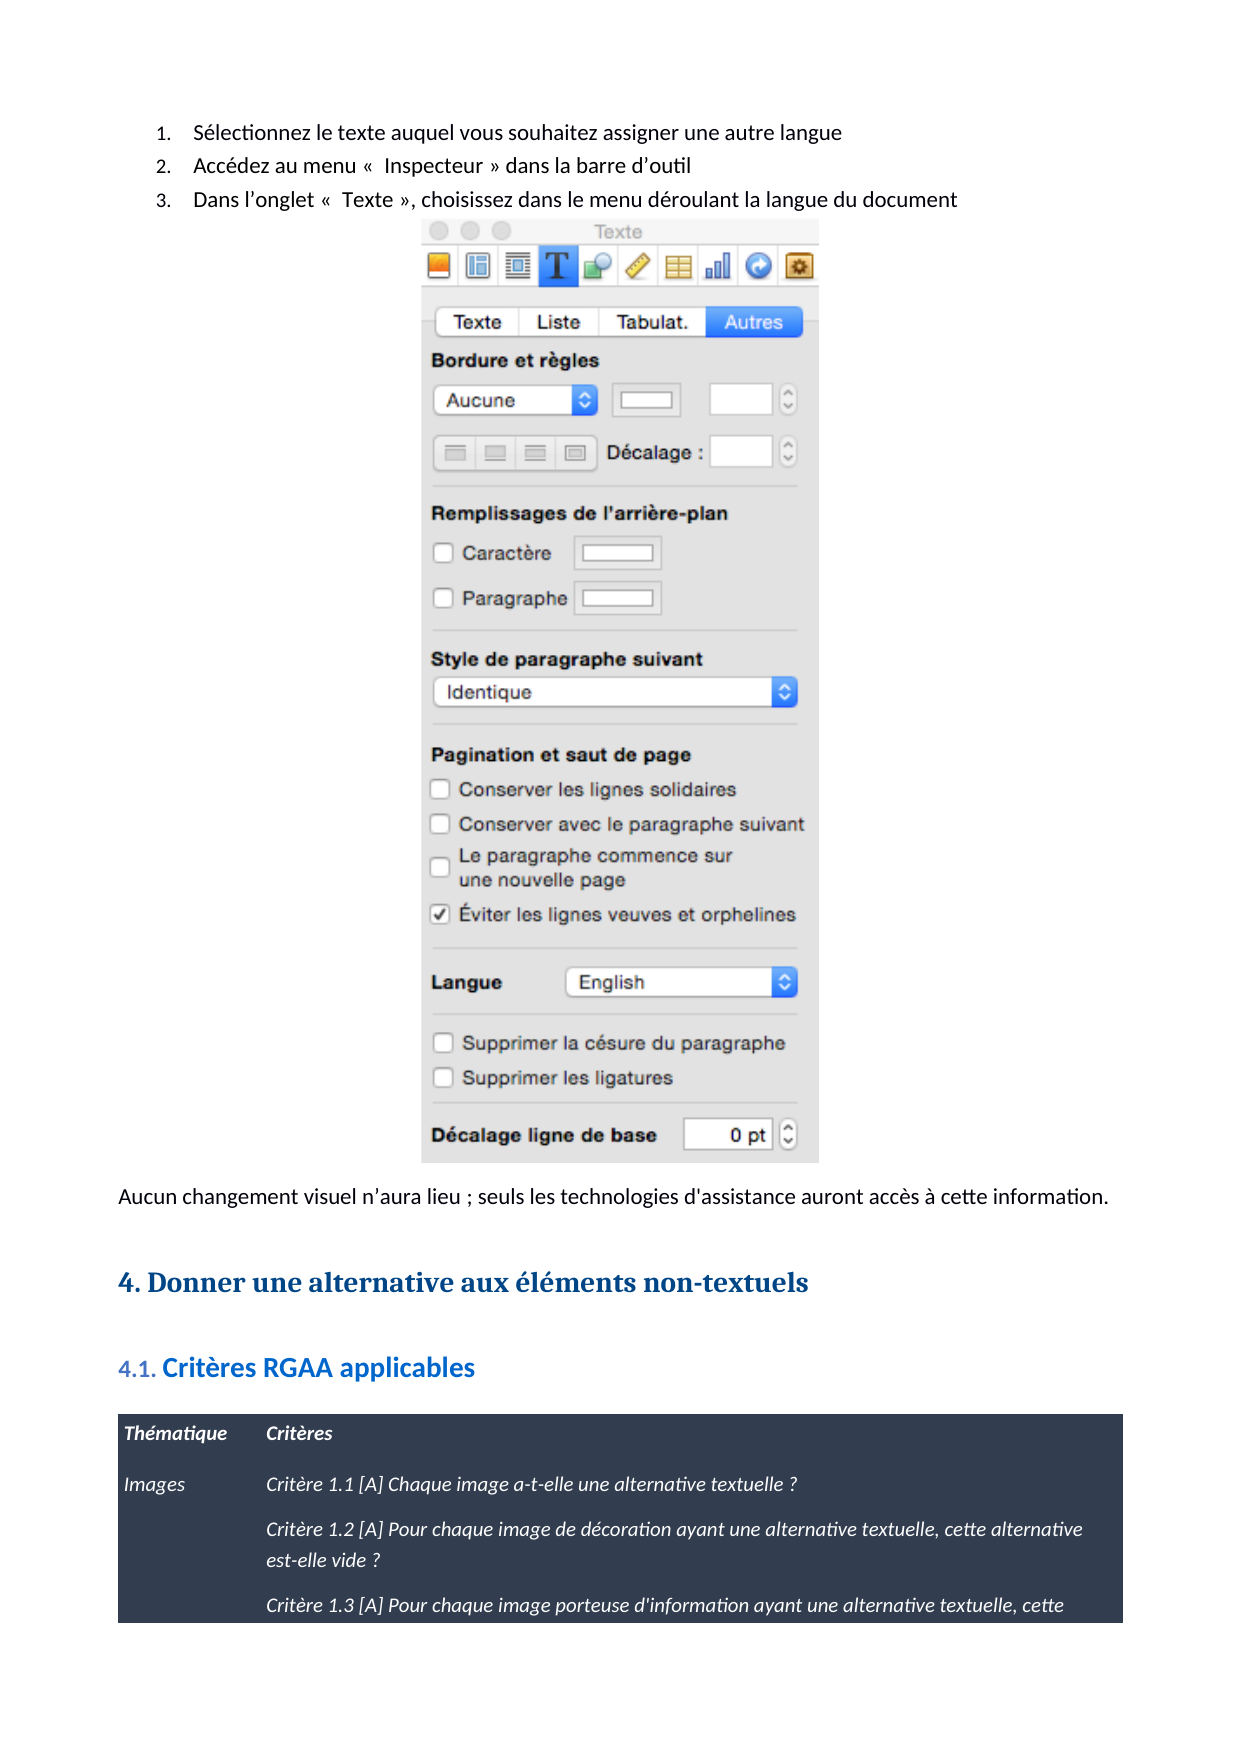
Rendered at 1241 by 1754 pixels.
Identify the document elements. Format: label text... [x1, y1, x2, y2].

subtitle 4.1. Critères RGAA applicables [118, 1349, 1122, 1385]
table_header Thématique [118, 1414, 261, 1466]
list Sélectionnez le texte auquel vous souhaitez assigner une autre langue [156, 118, 1122, 146]
text Aucun changement visuel n’aura lieu ; seuls les technologies d'assistance auront accès à cette information. [118, 1182, 1122, 1210]
subtitle 4. Donner une alternative aux éléments non-textuels [118, 1266, 1122, 1299]
list Dans l’onglet « Texte », choisissez dans le menu déroulant la langue du document [156, 185, 1122, 213]
table_header Critères [261, 1414, 1123, 1466]
picture [421, 218, 819, 1163]
table_cell Critère 1.1 [A] Chaque image a-t-elle une alternative textuelle ? Critère 1.2 [A] Pour chaque image de décoration ayant une alternative textuelle, cette alternative est-elle vide ? Critère 1.3 [A] Pour chaque image porteuse d'information ayant une alternative textuelle, cette [261, 1466, 1123, 1623]
list Accédez au menu « Inspecteur » dans la barre d’outil [156, 152, 1122, 180]
table_cell Images [118, 1466, 261, 1623]
